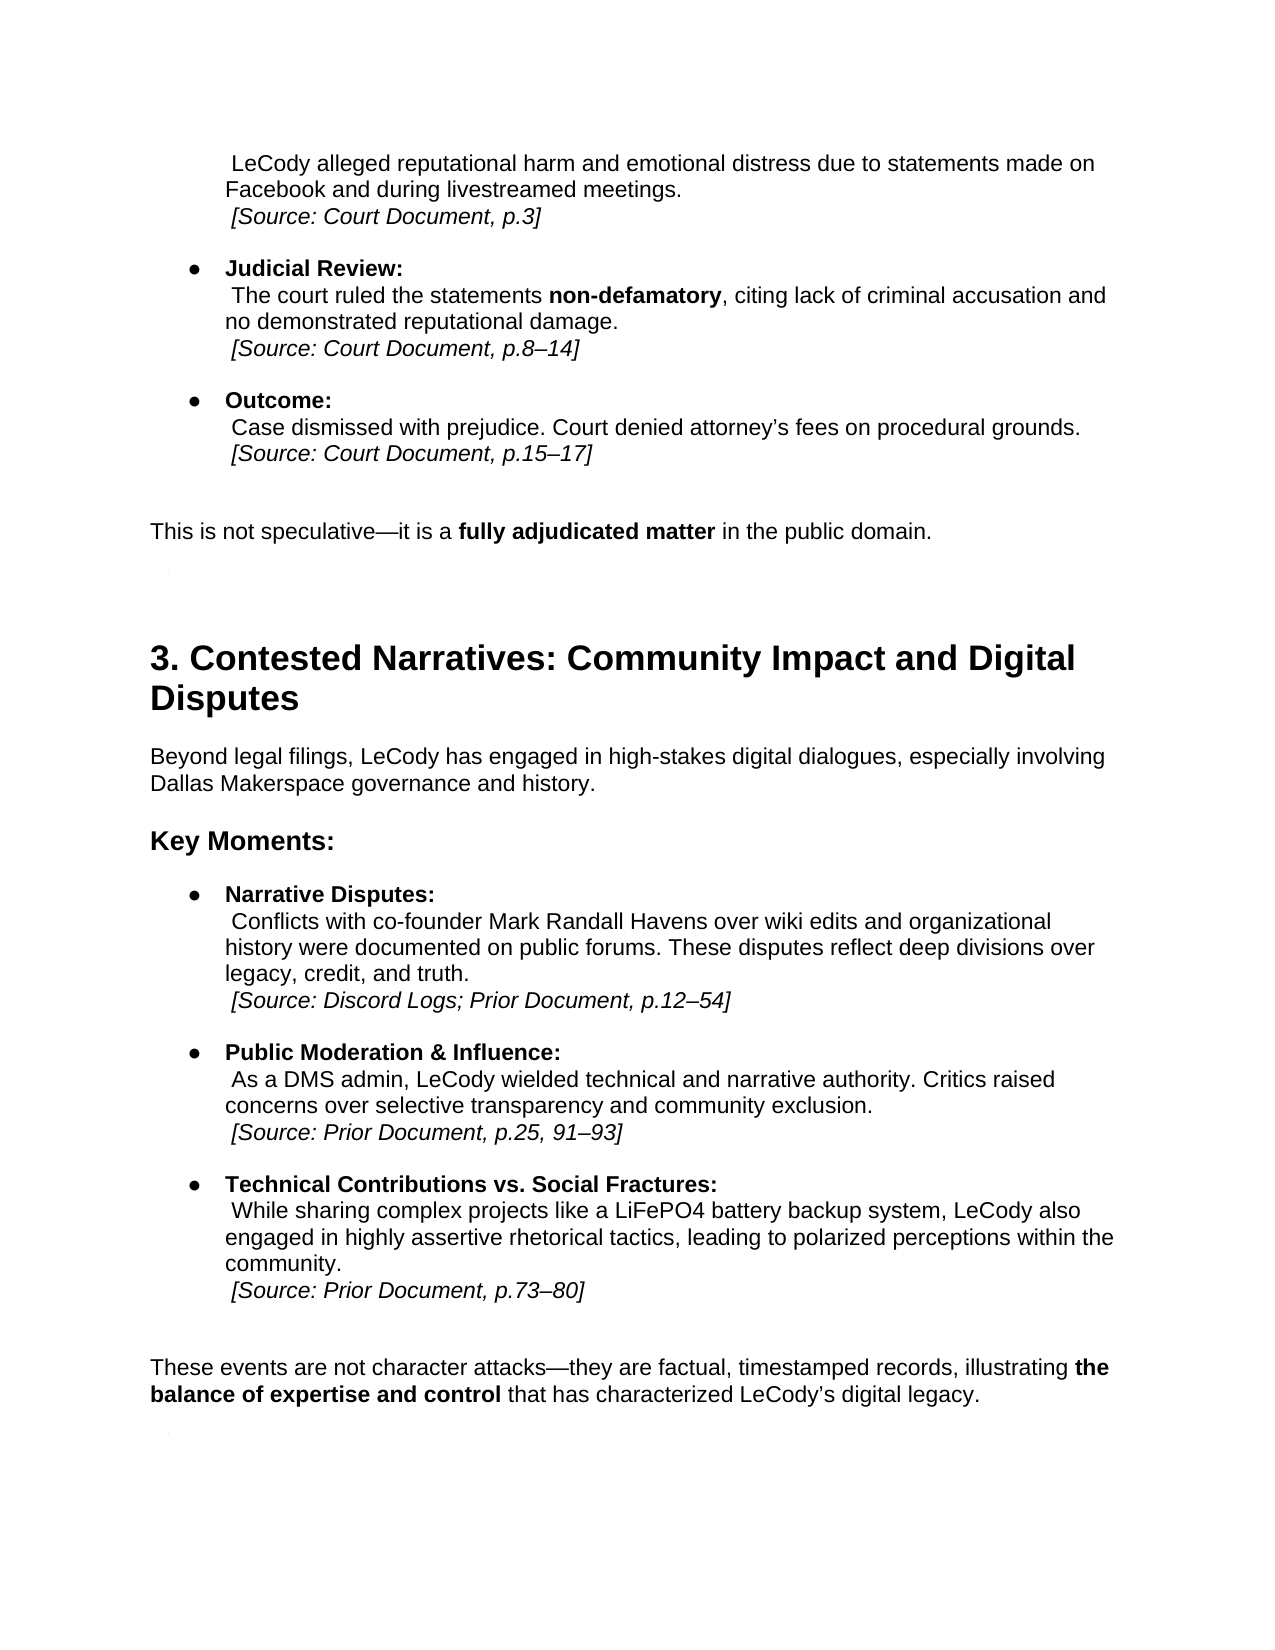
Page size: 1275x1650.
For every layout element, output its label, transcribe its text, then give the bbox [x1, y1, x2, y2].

text Beyond legal filings, LeCody has engaged in high-stakes digital dialogues, especially involving Dallas Makerspace governance and history. [150, 743, 1125, 796]
list Public Moderation & Influence: As a DMS admin, LeCody wielded technical and narrative authority. Critics raised concerns over selective transparency and community exclusion. [Source: Prior Document, p.25, 91–93] [187, 1039, 1125, 1171]
list Judicial Review: The court ruled the statements non-defamatory, citing lack of criminal accusation and no demonstrated reputational damage. [Source: Court Document, p.8–14] [187, 255, 1125, 387]
text This is not speculative—it is a fully adjudicated matter in the public domain. [150, 518, 1125, 544]
text These events are not character attacks—they are factual, timestamped records, illustrating the balance of expertise and control that has characterized LeCody’s digital legacy. [150, 1354, 1125, 1407]
subtitle 3. Contested Narratives: Community Impact and Digital Disputes [150, 637, 1125, 718]
list Narrative Disputes: Conflicts with co-founder Mark Randall Havens over wiki edits and organizational history were documented on public forums. These disputes reflect deep divisions over legacy, credit, and truth. [Source: Discord Logs; Prior Document, p.12–54] [187, 881, 1125, 1039]
list LeCody alleged reputational harm and emotional distress due to statements made on Facebook and during livestreamed meetings. [Source: Court Document, p.3] [187, 150, 1125, 255]
subtitle Key Moments: [150, 825, 1125, 856]
list Technical Contributions vs. Social Fractures: While sharing complex projects like a LiFePO4 battery backup system, LeCody also engaged in highly assertive rhetorical tactics, leading to polarized perceptions within the community. [Source: Prior Document, p.73–80] [187, 1171, 1125, 1329]
list Outcome: Case dismissed with prejudice. Court denied attorney’s fees on procedural grounds. [Source: Court Document, p.15–17] [187, 387, 1125, 493]
